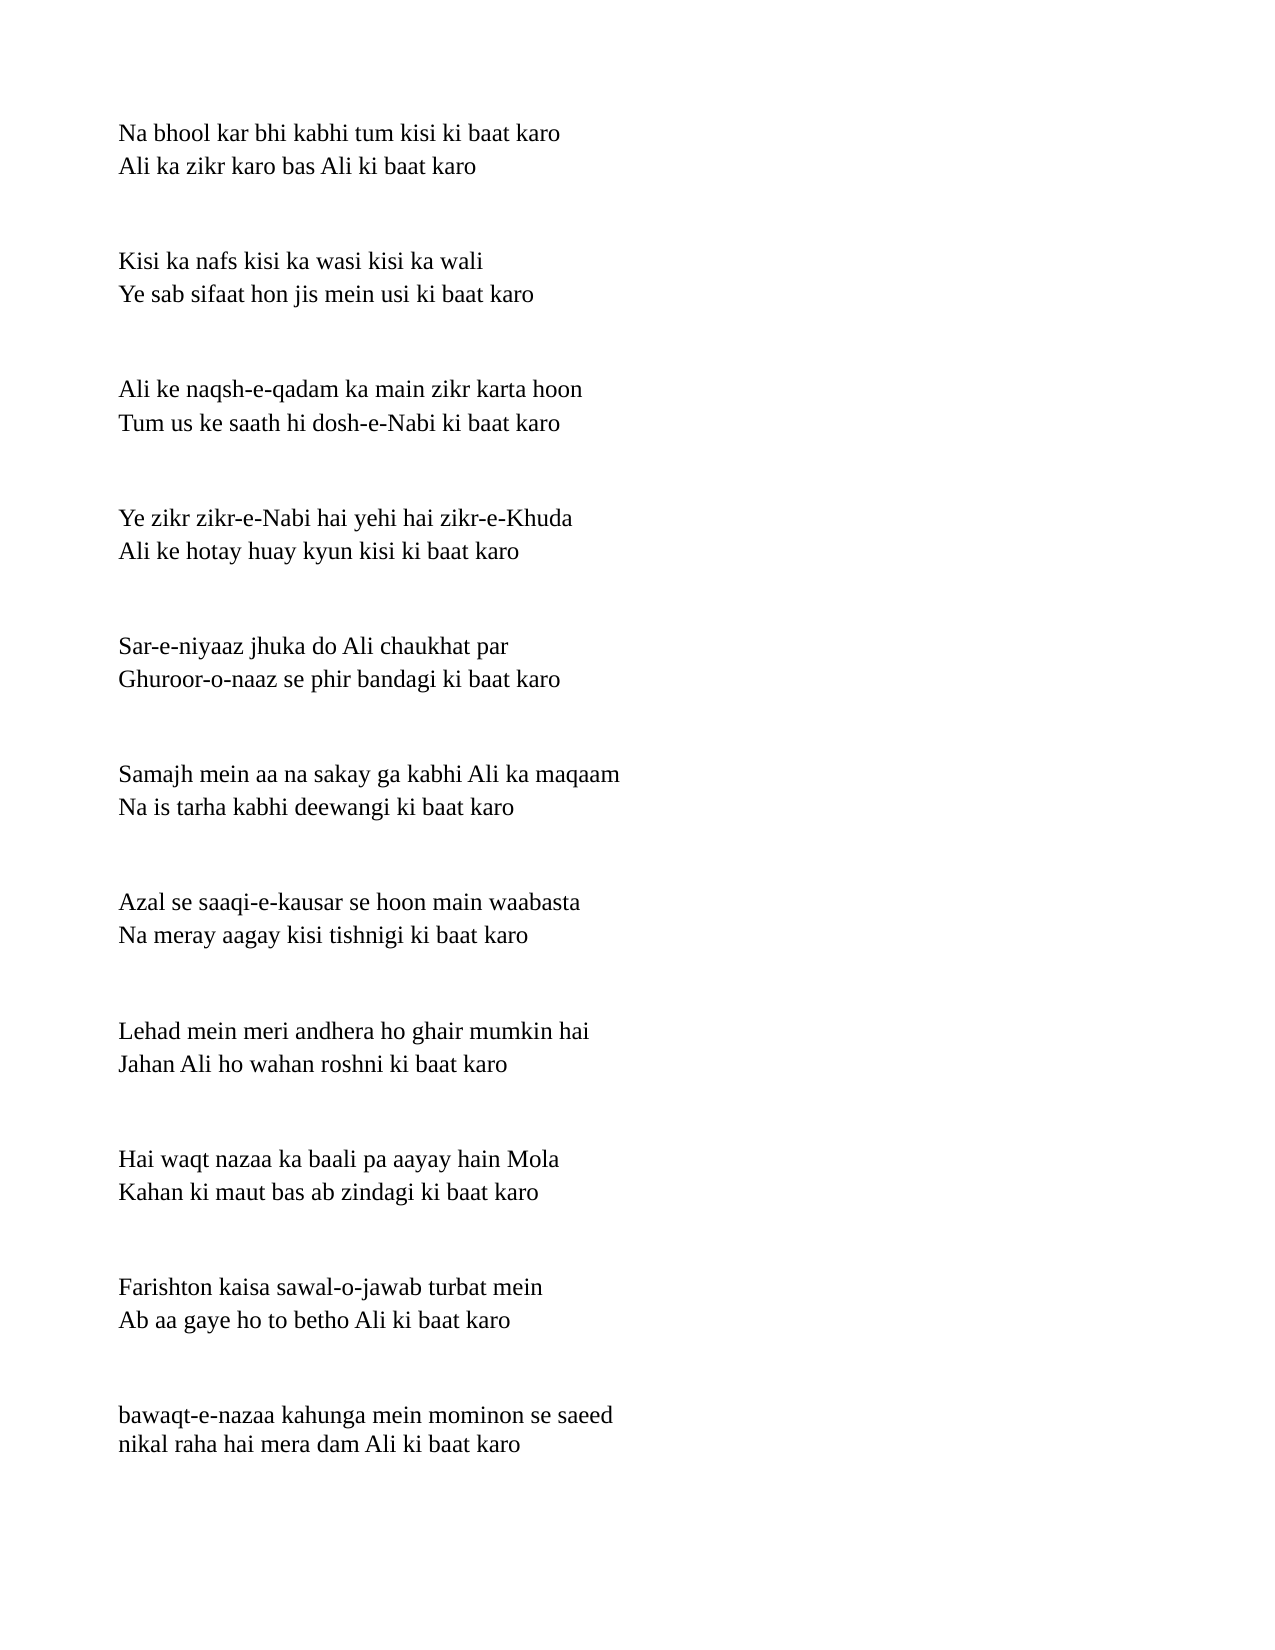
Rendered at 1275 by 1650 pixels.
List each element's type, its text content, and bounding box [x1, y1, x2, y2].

text bawaqt-e-nazaa kahunga mein mominon se saeed [118, 1400, 1157, 1429]
text Na bhool kar bhi kabhi tum kisi ki baat karo Ali ka zikr karo bas Ali ki baat karo [118, 118, 1157, 180]
text Samajh mein aa na sakay ga kabhi Ali ka maqaam Na is tarha kabhi deewangi ki baat karo [118, 759, 1157, 821]
text Ali ke naqsh-e-qadam ka main zikr karta hoon Tum us ke saath hi dosh-e-Nabi ki baat karo [118, 374, 1157, 436]
text Sar-e-niyaaz jhuka do Ali chaukhat par Ghuroor-o-naaz se phir bandagi ki baat karo [118, 631, 1157, 693]
text Kisi ka nafs kisi ka wasi kisi ka wali Ye sab sifaat hon jis mein usi ki baat karo [118, 246, 1157, 308]
text Farishton kaisa sawal-o-jawab turbat mein Ab aa gaye ho to betho Ali ki baat karo [118, 1272, 1157, 1334]
text Ye zikr zikr-e-Nabi hai yehi hai zikr-e-Khuda Ali ke hotay huay kyun kisi ki baat karo [118, 503, 1157, 564]
text Hai waqt nazaa ka baali pa aayay hain Mola Kahan ki maut bas ab zindagi ki baat karo [118, 1144, 1157, 1206]
text Lehad mein meri andhera ho ghair mumkin hai Jahan Ali ho wahan roshni ki baat karo [118, 1016, 1157, 1077]
text Azal se saaqi-e-kausar se hoon main waabasta Na meray aagay kisi tishnigi ki baat karo [118, 887, 1157, 949]
text nikal raha hai mera dam Ali ki baat karo [118, 1429, 1157, 1458]
